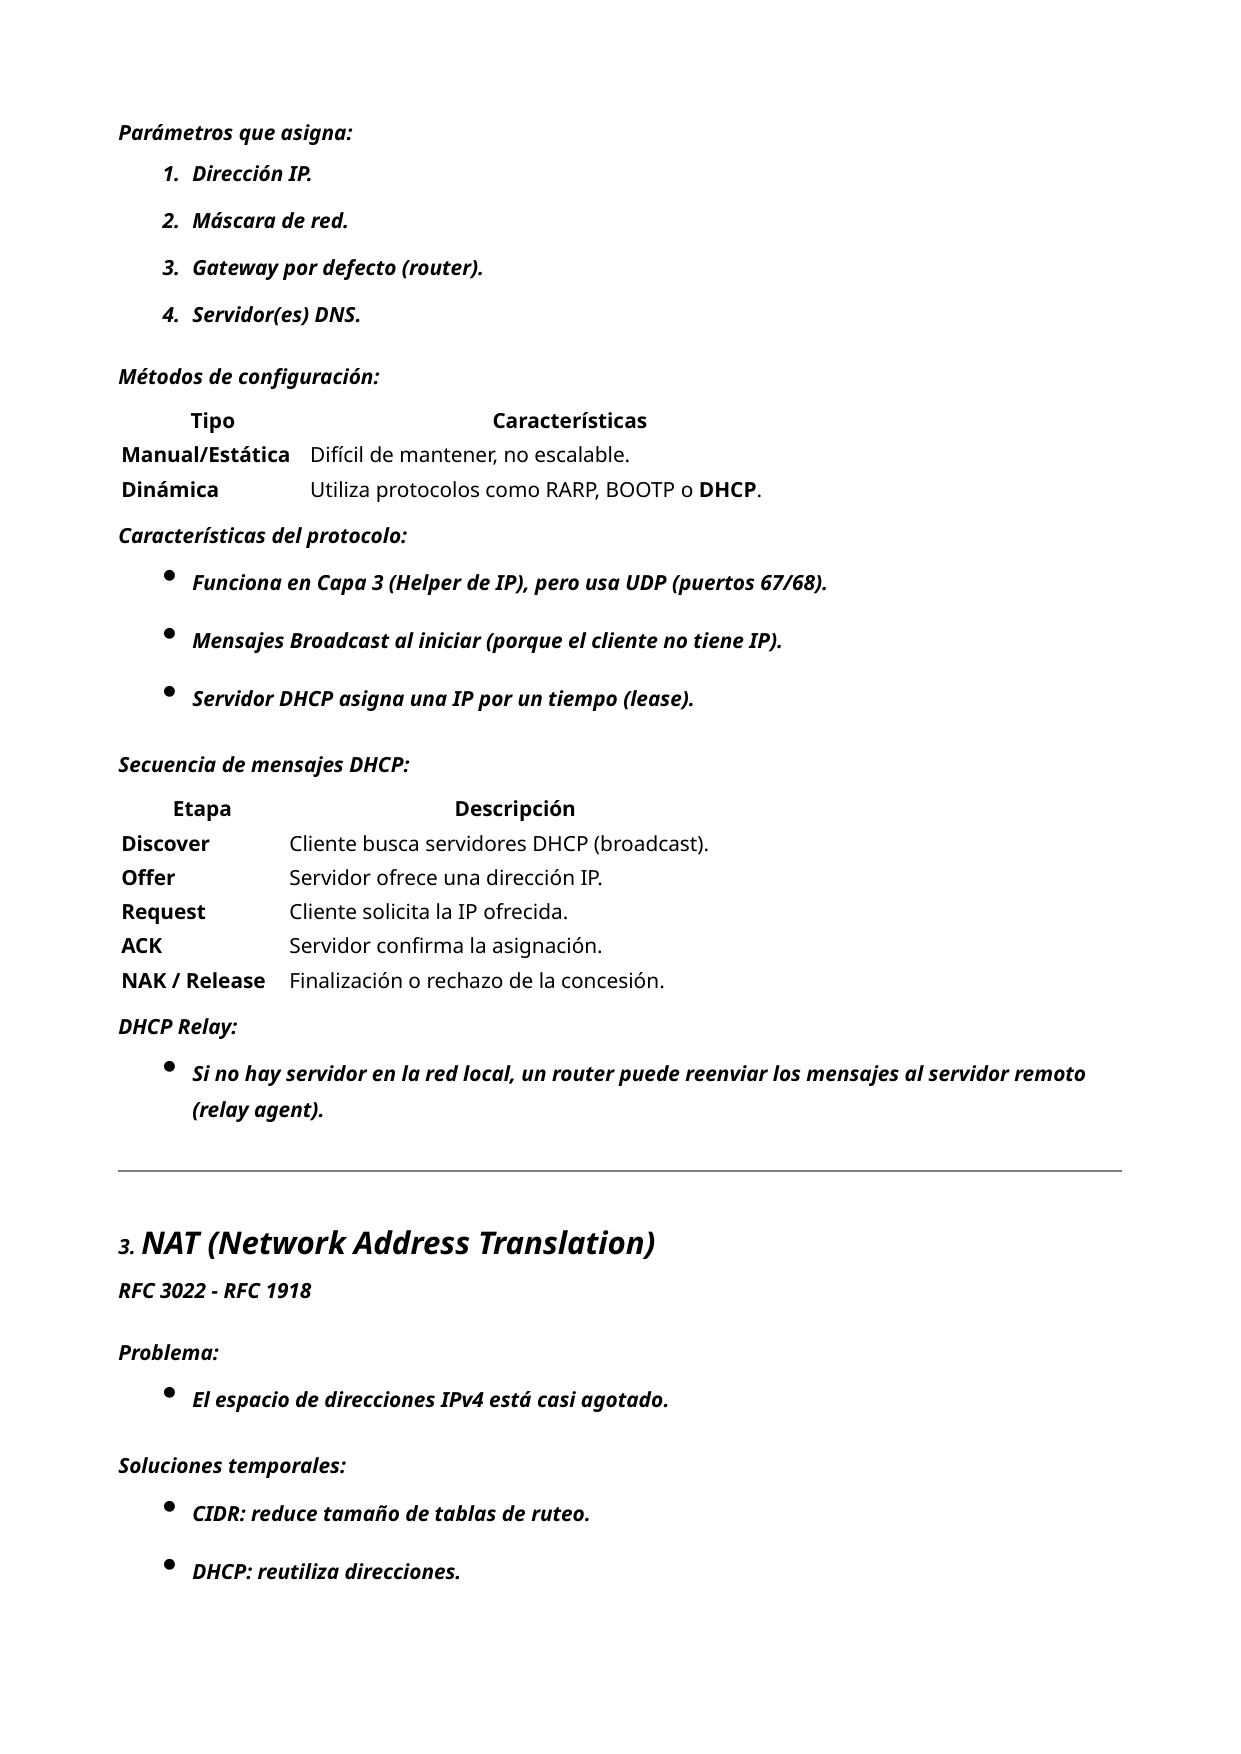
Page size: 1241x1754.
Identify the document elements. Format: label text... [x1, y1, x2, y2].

subtitle Problema: [118, 1338, 1122, 1366]
table_cell Servidor ofrece una dirección IP. [286, 860, 744, 894]
table_header Descripción [286, 792, 744, 826]
table_header Etapa [118, 792, 286, 826]
table_cell Manual/Estática [118, 438, 307, 472]
list Servidor DHCP asigna una IP por un tiempo (lease). [162, 678, 1122, 716]
table_cell ACK [118, 929, 286, 963]
list Máscara de red. [162, 206, 1122, 235]
table_header Tipo [118, 403, 307, 438]
list CIDR: reduce tamaño de tablas de ruteo. [162, 1493, 1122, 1531]
list Si no hay servidor en la red local, un router puede reenviar los mensajes al servidor remoto (relay agent). [162, 1053, 1122, 1123]
table_cell Cliente busca servidores DHCP (broadcast). [286, 826, 744, 860]
list DHCP: reutiliza direcciones. [162, 1551, 1122, 1589]
table_cell Difícil de mantener, no escalable. [307, 438, 832, 472]
subtitle 3. NAT (Network Address Translation) [118, 1221, 1122, 1264]
subtitle Características del protocolo: [118, 521, 1122, 549]
list Funciona en Capa 3 (Helper de IP), pero usa UDP (puertos 67/68). [162, 562, 1122, 599]
table_cell Dinámica [118, 472, 307, 506]
subtitle Secuencia de mensajes DHCP: [118, 751, 1122, 779]
table_cell Finalización o rechazo de la concesión. [286, 963, 744, 997]
subtitle Parámetros que asigna: [118, 118, 1122, 147]
table_cell Request [118, 894, 286, 929]
table_cell Cliente solicita la IP ofrecida. [286, 894, 744, 929]
table_cell Servidor confirma la asignación. [286, 929, 744, 963]
list Mensajes Broadcast al iniciar (porque el cliente no tiene IP). [162, 620, 1122, 658]
list Servidor(es) DNS. [162, 301, 1122, 329]
table_cell NAK / Release [118, 963, 286, 997]
table_cell Utiliza protocolos como RARP, BOOTP o DHCP. [307, 472, 832, 506]
table_cell Discover [118, 826, 286, 860]
table_cell Offer [118, 860, 286, 894]
subtitle Soluciones temporales: [118, 1452, 1122, 1480]
list Gateway por defecto (router). [162, 253, 1122, 282]
list El espacio de direcciones IPv4 está casi agotado. [162, 1379, 1122, 1417]
subtitle Métodos de configuración: [118, 362, 1122, 391]
table_header Características [307, 403, 832, 438]
subtitle DHCP Relay: [118, 1012, 1122, 1040]
text RFC 3022 - RFC 1918 [118, 1276, 1122, 1305]
list Dirección IP. [162, 159, 1122, 187]
